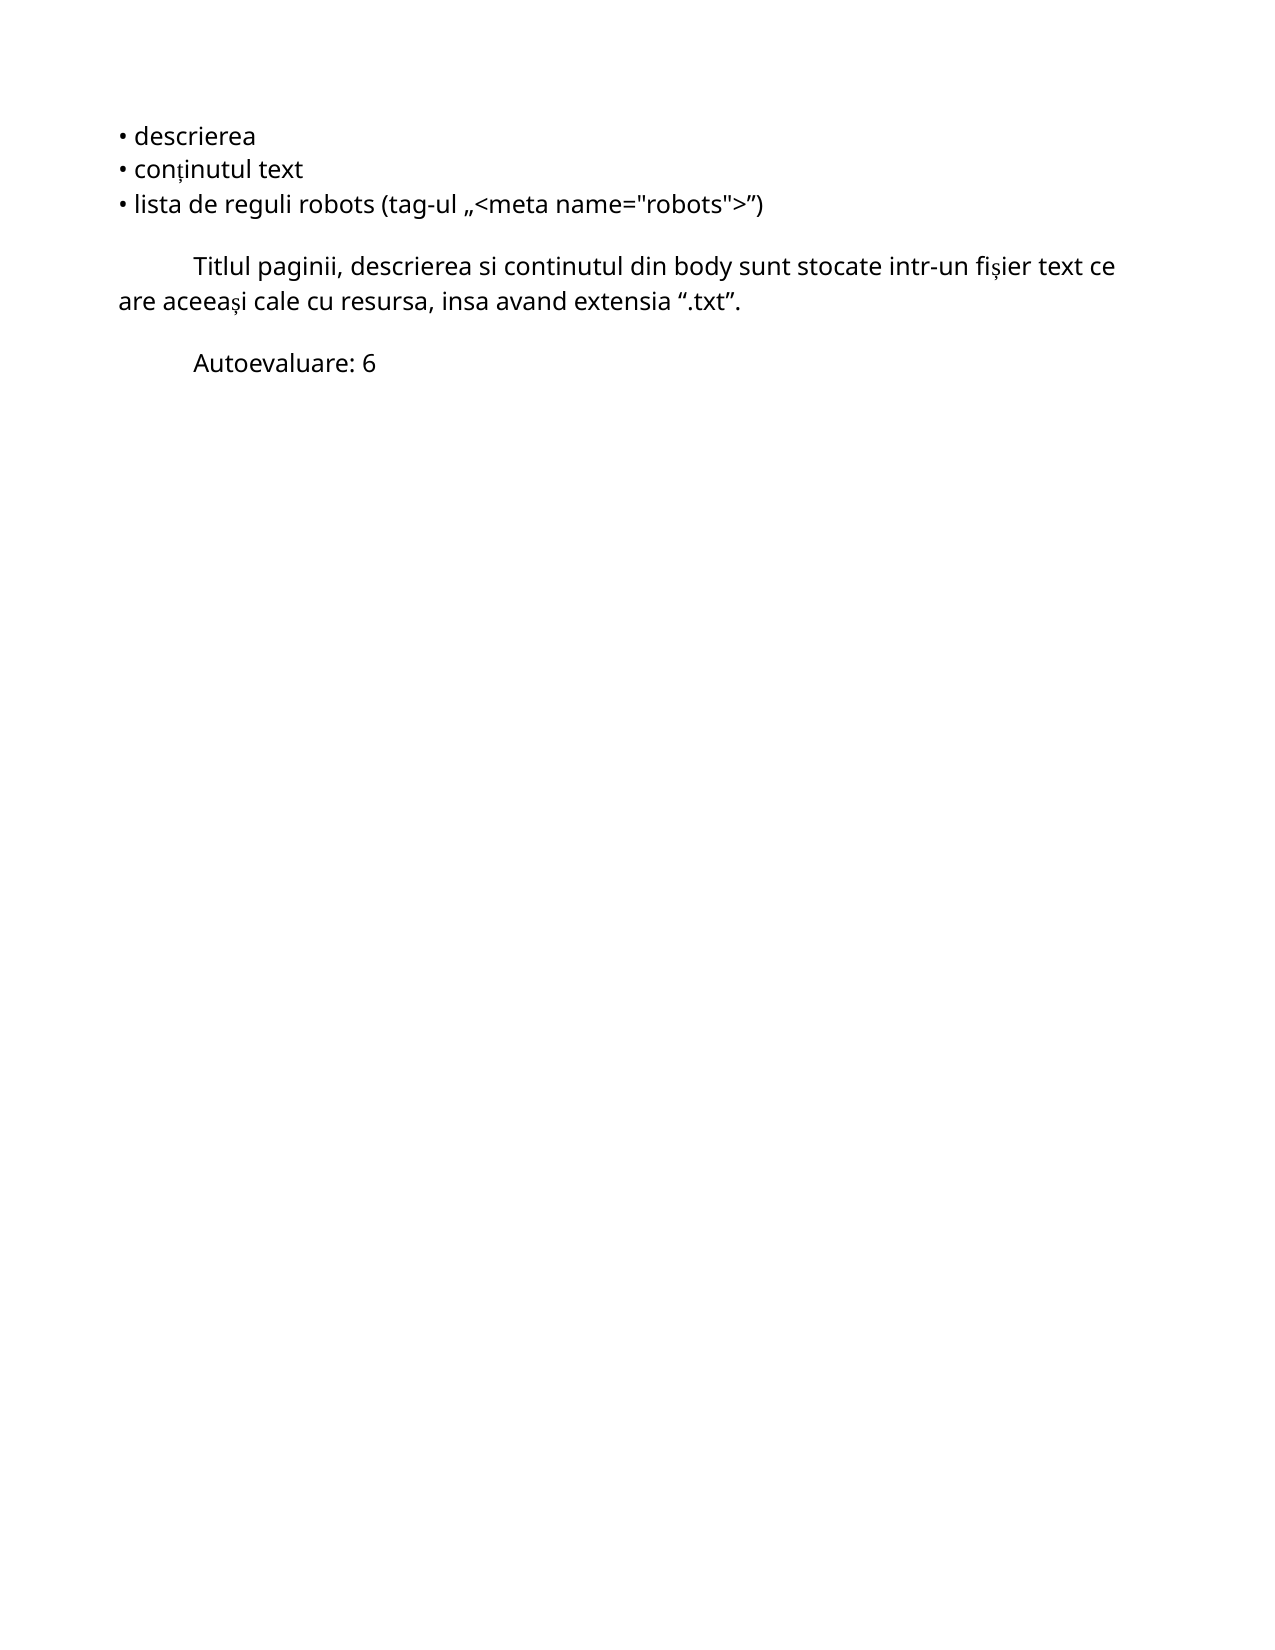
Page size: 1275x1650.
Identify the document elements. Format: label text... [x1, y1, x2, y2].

text • lista de reguli robots (tag-ul „<meta name="robots">”) [118, 186, 1157, 220]
text • descrierea [118, 118, 1157, 152]
text • conținutul text [118, 152, 1157, 186]
text Titlul paginii, descrierea si continutul din body sunt stocate intr-un fișier text ce are aceeași cale cu resursa, insa avand extensia “.txt”. [118, 249, 1157, 317]
text Autoevaluare: 6 [118, 346, 1157, 380]
